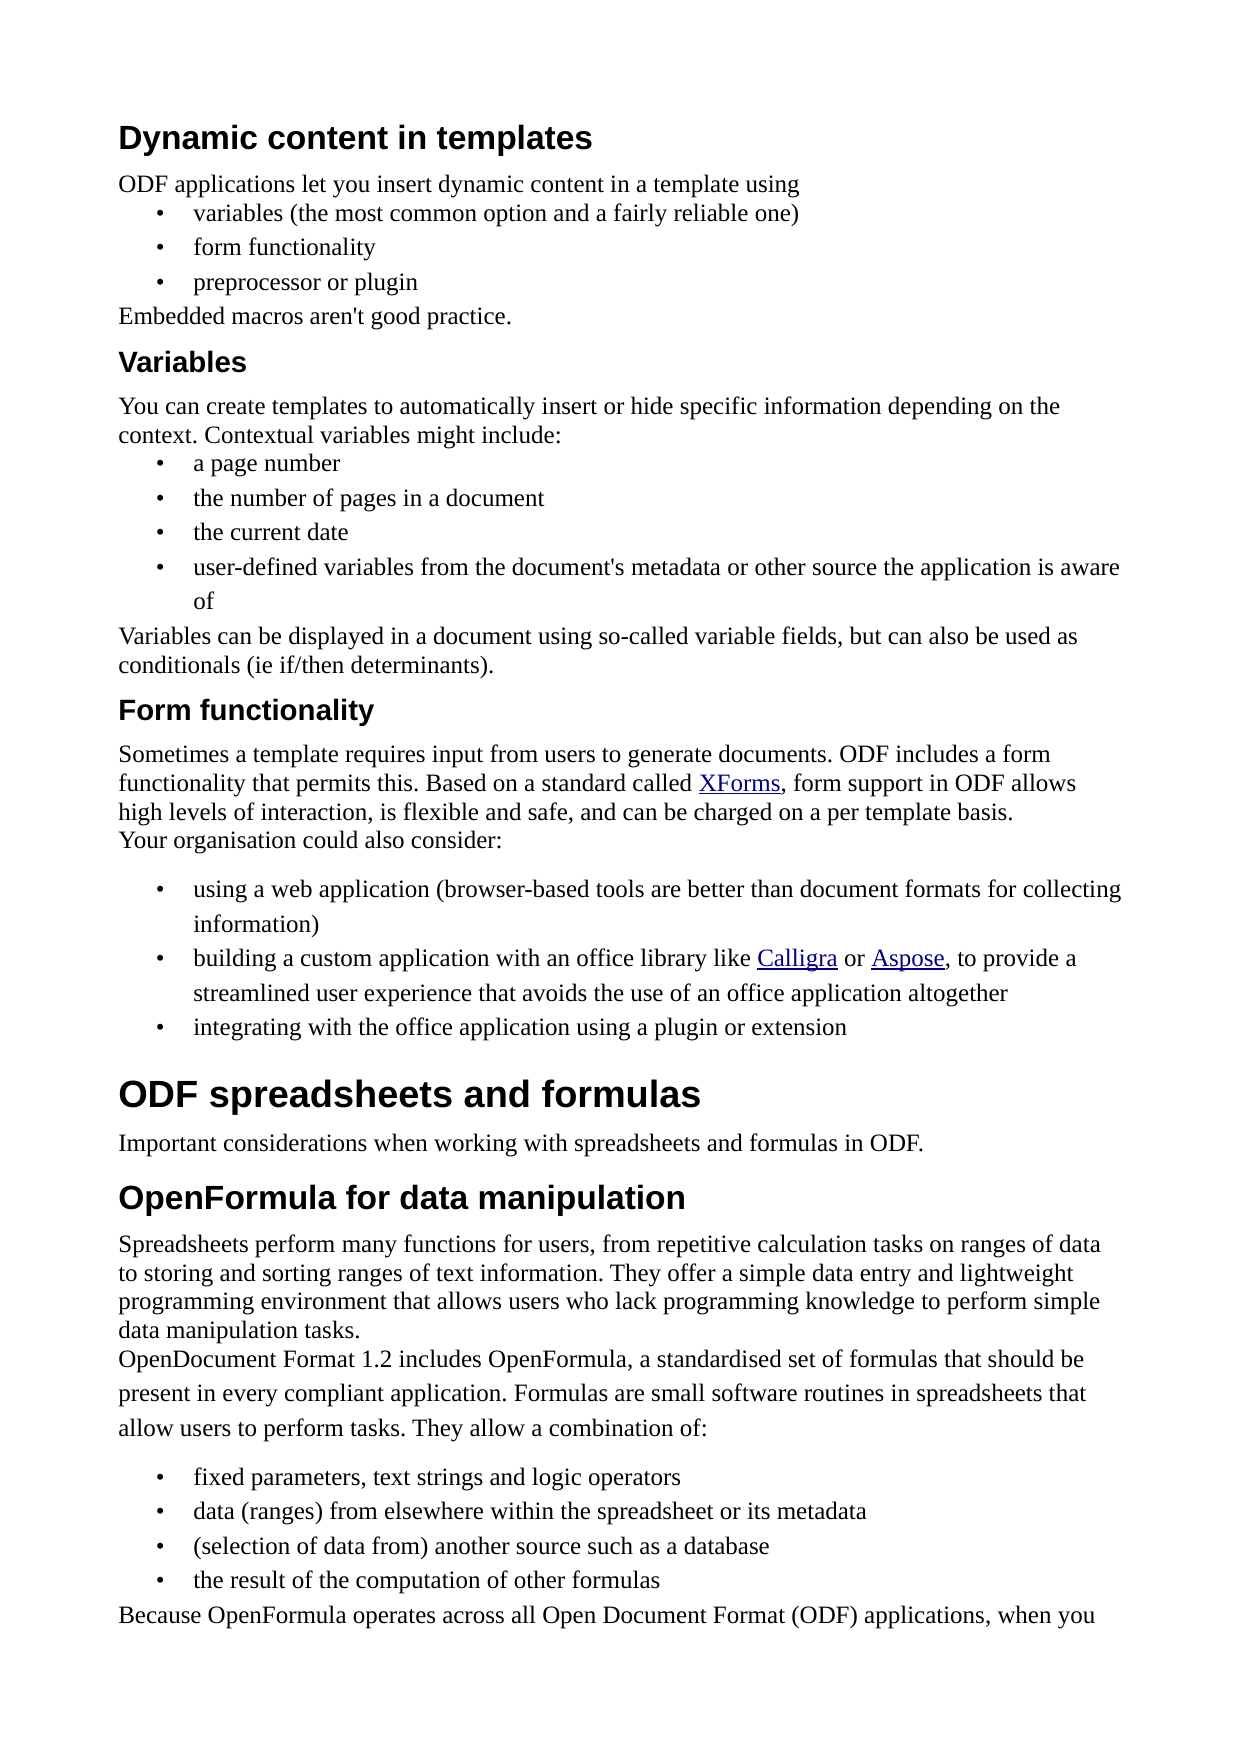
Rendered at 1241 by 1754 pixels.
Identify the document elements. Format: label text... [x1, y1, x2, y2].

list the result of the computation of other formulas [156, 1565, 1122, 1594]
list variables (the most common option and a fairly reliable one) [156, 198, 1122, 227]
text Variables can be displayed in a document using so-called variable fields, but can also be used as conditionals (ie if/then determinants). [118, 621, 1122, 678]
list form functionality [156, 232, 1122, 261]
text Embedded macros aren't good practice. [118, 301, 1122, 330]
subtitle Dynamic content in templates [118, 118, 1122, 157]
list building a custom application with an office library like Calligra or Aspose, to provide a streamlined user experience that avoids the use of an office application altogether [156, 943, 1122, 1007]
list a page number [156, 448, 1122, 477]
list (selection of data from) another source such as a database [156, 1531, 1122, 1559]
list the number of pages in a document [156, 483, 1122, 512]
text Spreadsheets perform many functions for users, from repetitive calculation tasks on ranges of data to storing and sorting ranges of text information. They offer a simple data entry and lightweight programming environment that allows users who lack programming knowledge to perform simple data manipulation tasks. [118, 1229, 1122, 1344]
list integrating with the office application using a plugin or extension [156, 1012, 1122, 1041]
list user-defined variables from the document's metadata or other source the application is aware of [156, 552, 1122, 615]
list the current date [156, 517, 1122, 546]
text Sometimes a template requires input from users to generate documents. ODF includes a form functionality that permits this. Based on a standard called XForms, form support in ODF allows high levels of interaction, is flexible and safe, and can be charged on a per template basis. [118, 739, 1122, 826]
subtitle Variables [118, 345, 1122, 378]
text You can create templates to automatically insert or hide specific information depending on the context. Contextual variables might include: [118, 391, 1122, 448]
text Your organisation could also consider: [118, 826, 1122, 854]
text OpenDocument Format 1.2 includes OpenFormula, a standardised set of formulas that should be present in every compliant application. Formulas are small software routines in spreadsheets that allow users to perform tasks. They allow a combination of: [118, 1344, 1122, 1442]
list data (ranges) from elsewhere within the spreadsheet or its metadata [156, 1496, 1122, 1525]
subtitle OpenFormula for data manipulation [118, 1178, 1122, 1216]
text Because OpenFormula operates across all Open Document Format (ODF) applications, when you [118, 1600, 1122, 1628]
text Important considerations when working with spreadsheets and formulas in ODF. [118, 1128, 1122, 1157]
list fixed parameters, text strings and logic operators [156, 1462, 1122, 1491]
subtitle Form functionality [118, 693, 1122, 727]
text ODF applications let you insert dynamic content in a template using [118, 169, 1122, 198]
subtitle ODF spreadsheets and formulas [118, 1072, 1122, 1116]
list preprocessor or plugin [156, 267, 1122, 296]
list using a web application (browser-based tools are better than document formats for collecting information) [156, 874, 1122, 938]
